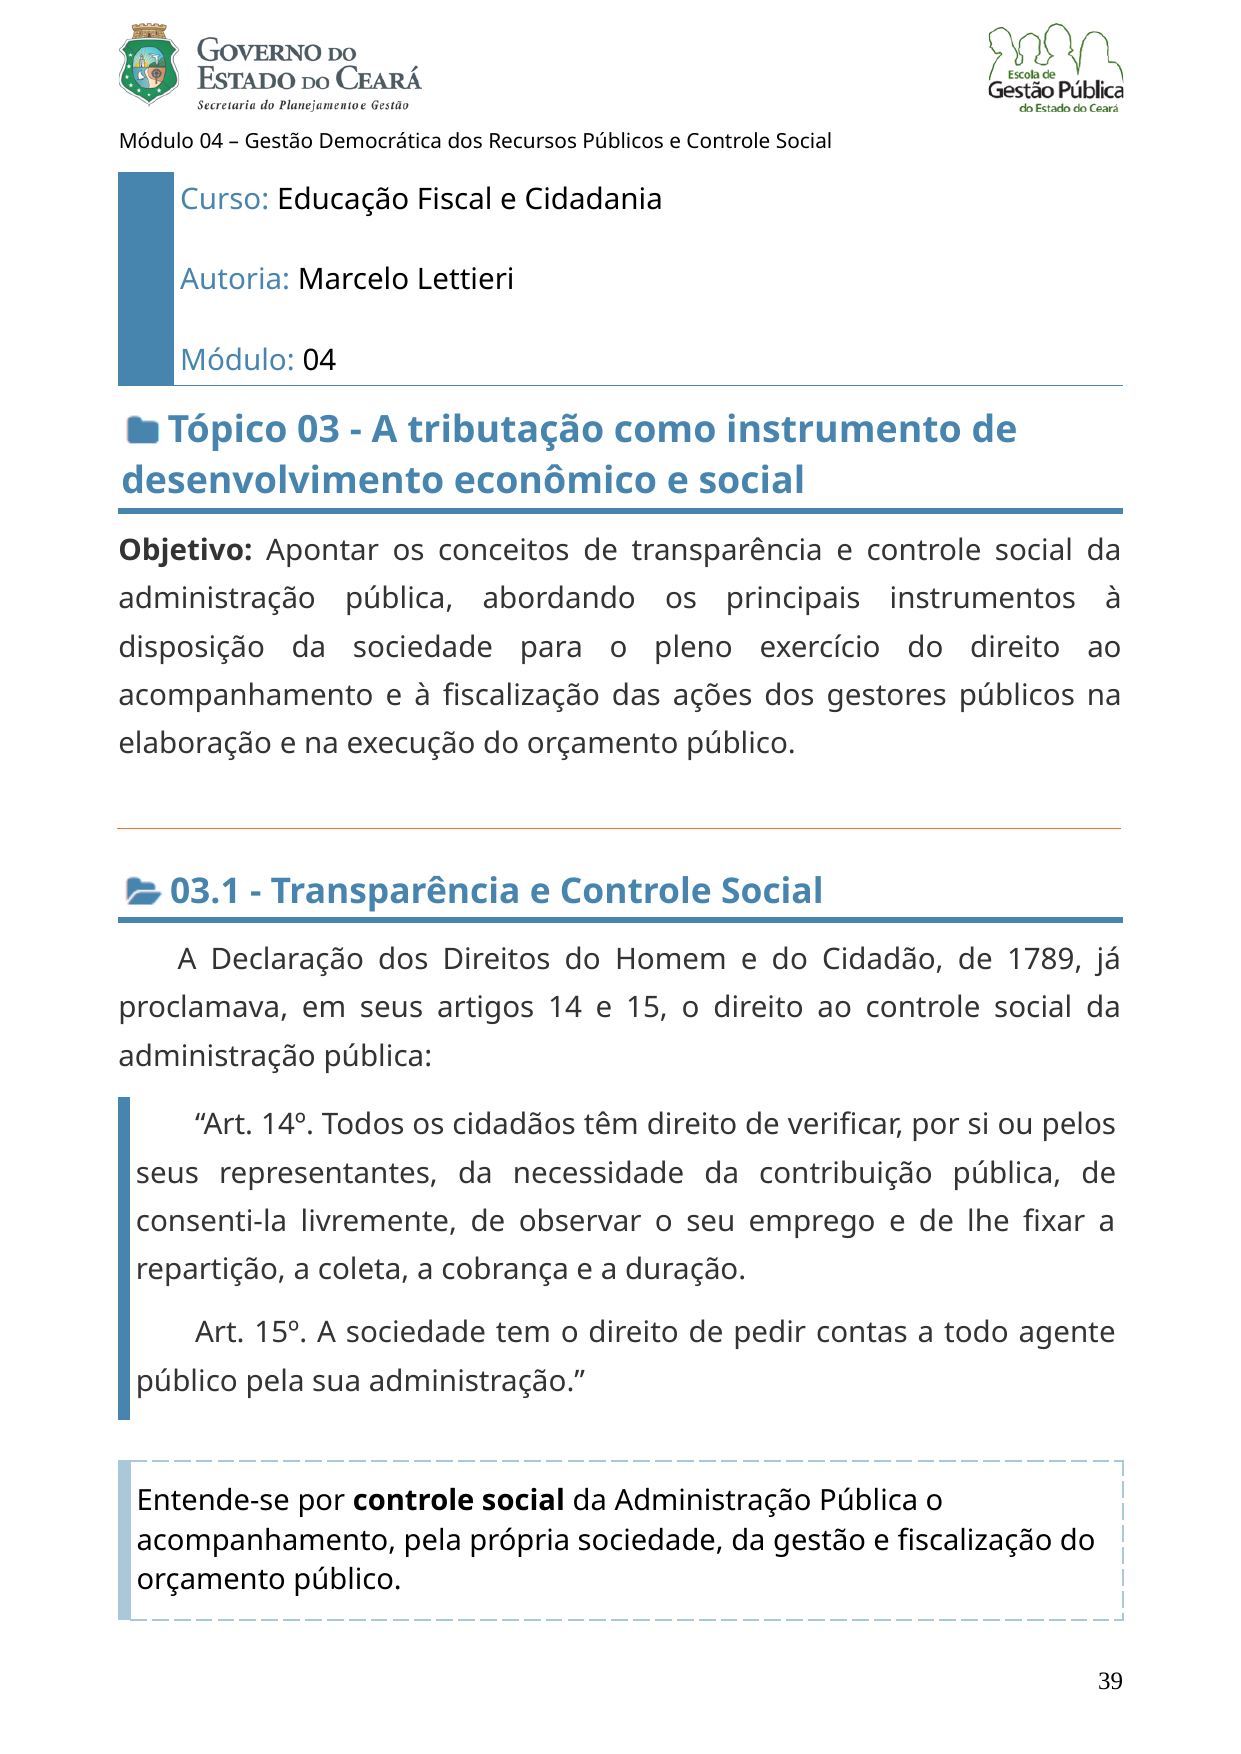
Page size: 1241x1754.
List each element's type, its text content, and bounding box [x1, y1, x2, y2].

text A Declaração dos Direitos do Homem e do Cidadão, de 1789, já proclamava, em seus artigos 14 e 15, o direito ao controle social da administração pública: [118, 938, 1123, 1075]
picture [118, 23, 1124, 112]
subtitle 03.1 - Transparência e Controle Social [118, 863, 1123, 917]
picture [123, 875, 167, 913]
table_header [119, 1461, 130, 1619]
table_header “Art. 14º. Todos os cidadãos têm direito de verificar, por si ou pelos seus representantes, da necessidade da contribuição pública, de consenti-la livremente, de observar o seu emprego e de lhe fixar a repartição, a coleta, a cobrança e a duração. Art. 15º. A sociedade tem o direito de pedir contas a todo agente público pela sua administração.” [130, 1097, 1123, 1420]
text Objetivo: Apontar os conceitos de transparência e controle social da administração pública, abordando os principais instrumentos à disposição da sociedade para o pleno exercício do direito ao acompanhamento e à fiscalização das ações dos gestores públicos na elaboração e na execução do orçamento público. [118, 529, 1123, 762]
picture [122, 408, 165, 450]
table_header [119, 173, 174, 385]
table_header Entende-se por controle social da Administração Pública o acompanhamento, pela própria sociedade, da gestão e fiscalização do orçamento público. [131, 1460, 1123, 1619]
subtitle Tópico 03 - A tributação como instrumento de desenvolvimento econômico e social [118, 400, 1123, 508]
table_header Curso: Educação Fiscal e Cidadania Autoria: Marcelo Lettieri Módulo: 04 [174, 172, 1123, 385]
table_header [118, 1097, 130, 1420]
